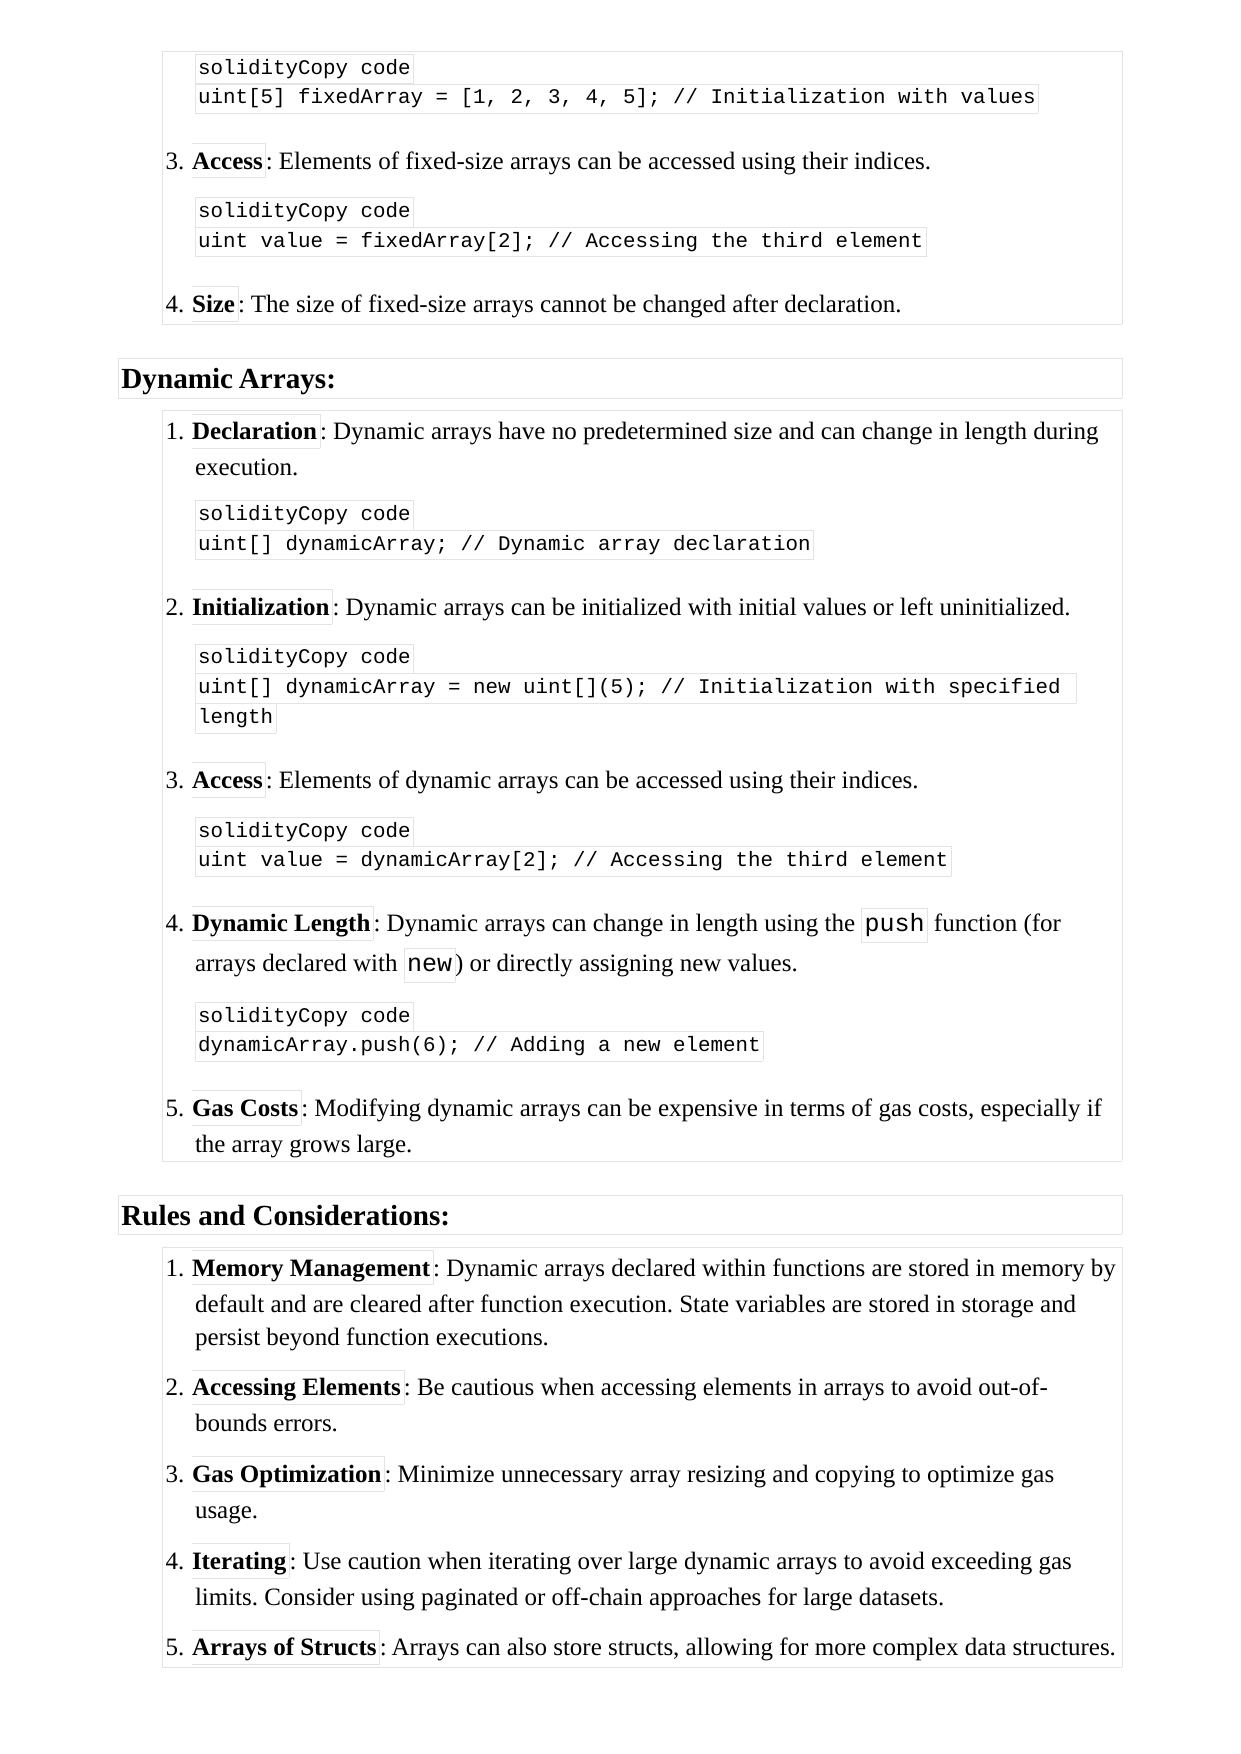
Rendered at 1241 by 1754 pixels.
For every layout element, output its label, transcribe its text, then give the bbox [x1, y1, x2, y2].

list Initialization: Dynamic arrays can be initialized with initial values or left uninitialized. [163, 586, 1122, 624]
list uint[] dynamicArray; // Dynamic array declaration [163, 527, 195, 559]
list solidityCopy code [163, 641, 1122, 670]
subtitle Dynamic Arrays: [119, 359, 1122, 398]
list uint value = fixedArray[2]; // Accessing the third element [414, 224, 1122, 257]
list uint value = dynamicArray[2]; // Accessing the third element [414, 843, 1122, 876]
list Gas Optimization: Minimize unnecessary array resizing and copying to optimize gas usage. [163, 1453, 1122, 1524]
list Memory Management: Dynamic arrays declared within functions are stored in memory by default and are cleared after function execution. State variables are stored in storage and persist beyond function executions. [163, 1248, 1122, 1351]
list [163, 670, 195, 733]
list uint[] dynamicArray; // Dynamic array declaration [196, 531, 813, 559]
list Iterating: Use caution when iterating over large dynamic arrays to avoid exceeding gas limits. Consider using paginated or off-chain approaches for large datasets. [163, 1540, 1122, 1611]
list uint[5] fixedArray = [1, 2, 3, 4, 5]; // Initialization with values [414, 81, 1122, 113]
list Accessing Elements: Be cautious when accessing elements in arrays to avoid out-of-bounds errors. [163, 1366, 1122, 1437]
list Arrays of Structs: Arrays can also store structs, allowing for more complex data structures. [163, 1626, 1122, 1667]
list uint value = fixedArray[2]; // Accessing the third element [196, 228, 926, 256]
list uint[] dynamicArray; // Dynamic array declaration [414, 527, 1122, 559]
list solidityCopy code [163, 998, 1122, 1028]
list uint[5] fixedArray = [1, 2, 3, 4, 5]; // Initialization with values [196, 85, 1038, 113]
list uint value = dynamicArray[2]; // Accessing the third element [196, 847, 951, 876]
list Dynamic Length: Dynamic arrays can change in length using the push function (for arrays declared with new) or directly assigning new values. [163, 902, 1122, 982]
list Access: Elements of dynamic arrays can be accessed using their indices. [163, 759, 1122, 797]
list solidityCopy code [163, 194, 1122, 224]
list dynamicArray.push(6); // Adding a new element [414, 1028, 1122, 1061]
list Access: Elements of fixed-size arrays can be accessed using their indices. [163, 140, 1122, 177]
list solidityCopy code [163, 52, 1122, 81]
list dynamicArray.push(6); // Adding a new element [196, 1032, 763, 1061]
list solidityCopy code [163, 497, 1122, 527]
list dynamicArray.push(6); // Adding a new element [163, 1028, 195, 1061]
list Size: The size of fixed-size arrays cannot be changed after declaration. [163, 283, 1122, 324]
list Gas Costs: Modifying dynamic arrays can be expensive in terms of gas costs, especially if the array grows large. [163, 1087, 1122, 1161]
list solidityCopy code [163, 814, 1122, 843]
list Declaration: Dynamic arrays have no predetermined size and can change in length during execution. [163, 411, 1122, 481]
list uint[] dynamicArray = new uint[](5); // Initialization with specified length [196, 670, 1122, 733]
subtitle Rules and Considerations: [119, 1196, 1122, 1234]
